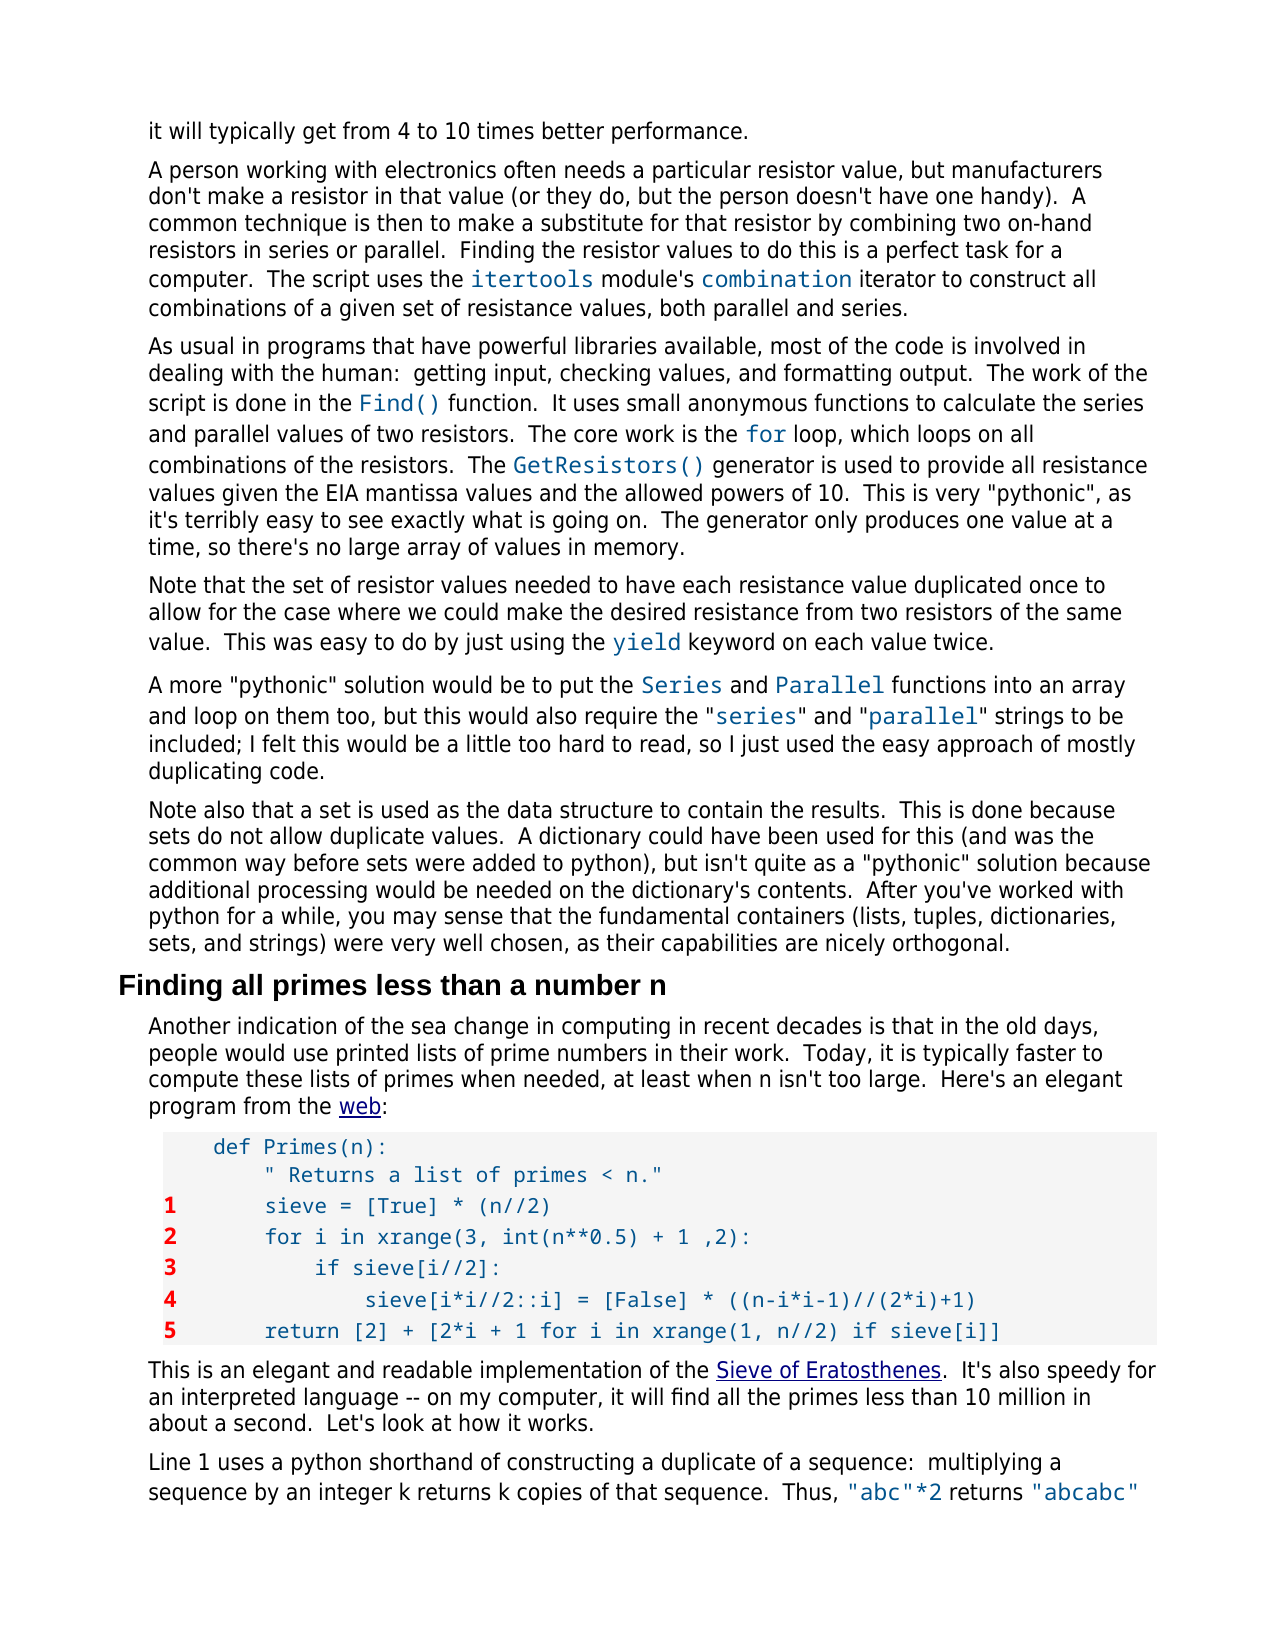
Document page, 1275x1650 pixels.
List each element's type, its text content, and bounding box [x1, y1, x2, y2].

text def Primes(n): [163, 1132, 1157, 1160]
text it will typically get from 4 to 10 times better performance. [148, 118, 1157, 145]
text 2 for i in xrange(3, int(n**0.5) + 1 ,2): [163, 1220, 1157, 1251]
text Note that the set of resistor values needed to have each resistance value duplicated once to allow for the case where we could make the desired resistance from two resistors of the same value. This was easy to do by just using the yield keyword on each value twice. [148, 572, 1157, 657]
text 3 if sieve[i//2]: [163, 1251, 1157, 1283]
text Line 1 uses a python shorthand of constructing a duplicate of a sequence: multiplying a sequence by an integer k returns k copies of that sequence. Thus, "abc"*2 returns "abcabc" [148, 1449, 1157, 1507]
subtitle Finding all primes less than a number n [118, 969, 1157, 1001]
text Note also that a set is used as the data structure to contain the results. This is done because sets do not allow duplicate values. A dictionary could have been used for this (and was the common way before sets were added to python), but isn't quite as a "pythonic" solution because additional processing would be needed on the dictionary's contents. After you've worked with python for a while, you may sense that the fundamental containers (lists, tuples, dictionaries, sets, and strings) were very well chosen, as their capabilities are nicely orthogonal. [148, 797, 1157, 957]
text 4 sieve[i*i//2::i] = [False] * ((n-i*i-1)//(2*i)+1) [163, 1283, 1157, 1314]
text " Returns a list of primes < n." [163, 1160, 1157, 1189]
text As usual in programs that have powerful libraries available, most of the code is involved in dealing with the human: getting input, checking values, and formatting output. The work of the script is done in the Find() function. It uses small anonymous functions to calculate the series and parallel values of two resistors. The core work is the for loop, which loops on all combinations of the resistors. The GetResistors() generator is used to provide all resistance values given the EIA mantissa values and the allowed powers of 10. This is very "pythonic", as it's terribly easy to see exactly what is going on. The generator only produces one value at a time, so there's no large array of values in memory. [148, 333, 1157, 560]
text Another indication of the sea change in computing in recent decades is that in the old days, people would use printed lists of prime numbers in their work. Today, it is typically faster to compute these lists of primes when needed, at least when n isn't too large. Here's an elegant program from the web: [148, 1013, 1157, 1120]
text 5 return [2] + [2*i + 1 for i in xrange(1, n//2) if sieve[i]] [163, 1314, 1157, 1345]
text A more "pythonic" solution would be to put the Series and Parallel functions into an array and loop on them too, but this would also require the "series" and "parallel" strings to be included; I felt this would be a little too hard to read, so I just used the easy approach of mostly duplicating code. [148, 669, 1157, 785]
text This is an elegant and readable implementation of the Sieve of Eratosthenes. It's also speedy for an interpreted language -- on my computer, it will find all the primes less than 10 million in about a second. Let's look at how it works. [148, 1357, 1157, 1437]
text A person working with electronics often needs a particular resistor value, but manufacturers don't make a resistor in that value (or they do, but the person doesn't have one handy). A common technique is then to make a substitute for that resistor by combining two on-hand resistors in series or parallel. Finding the resistor values to do this is a perfect task for a computer. The script uses the itertools module's combination iterator to construct all combinations of a given set of resistance values, both parallel and series. [148, 157, 1157, 321]
text 1 sieve = [True] * (n//2) [163, 1189, 1157, 1220]
